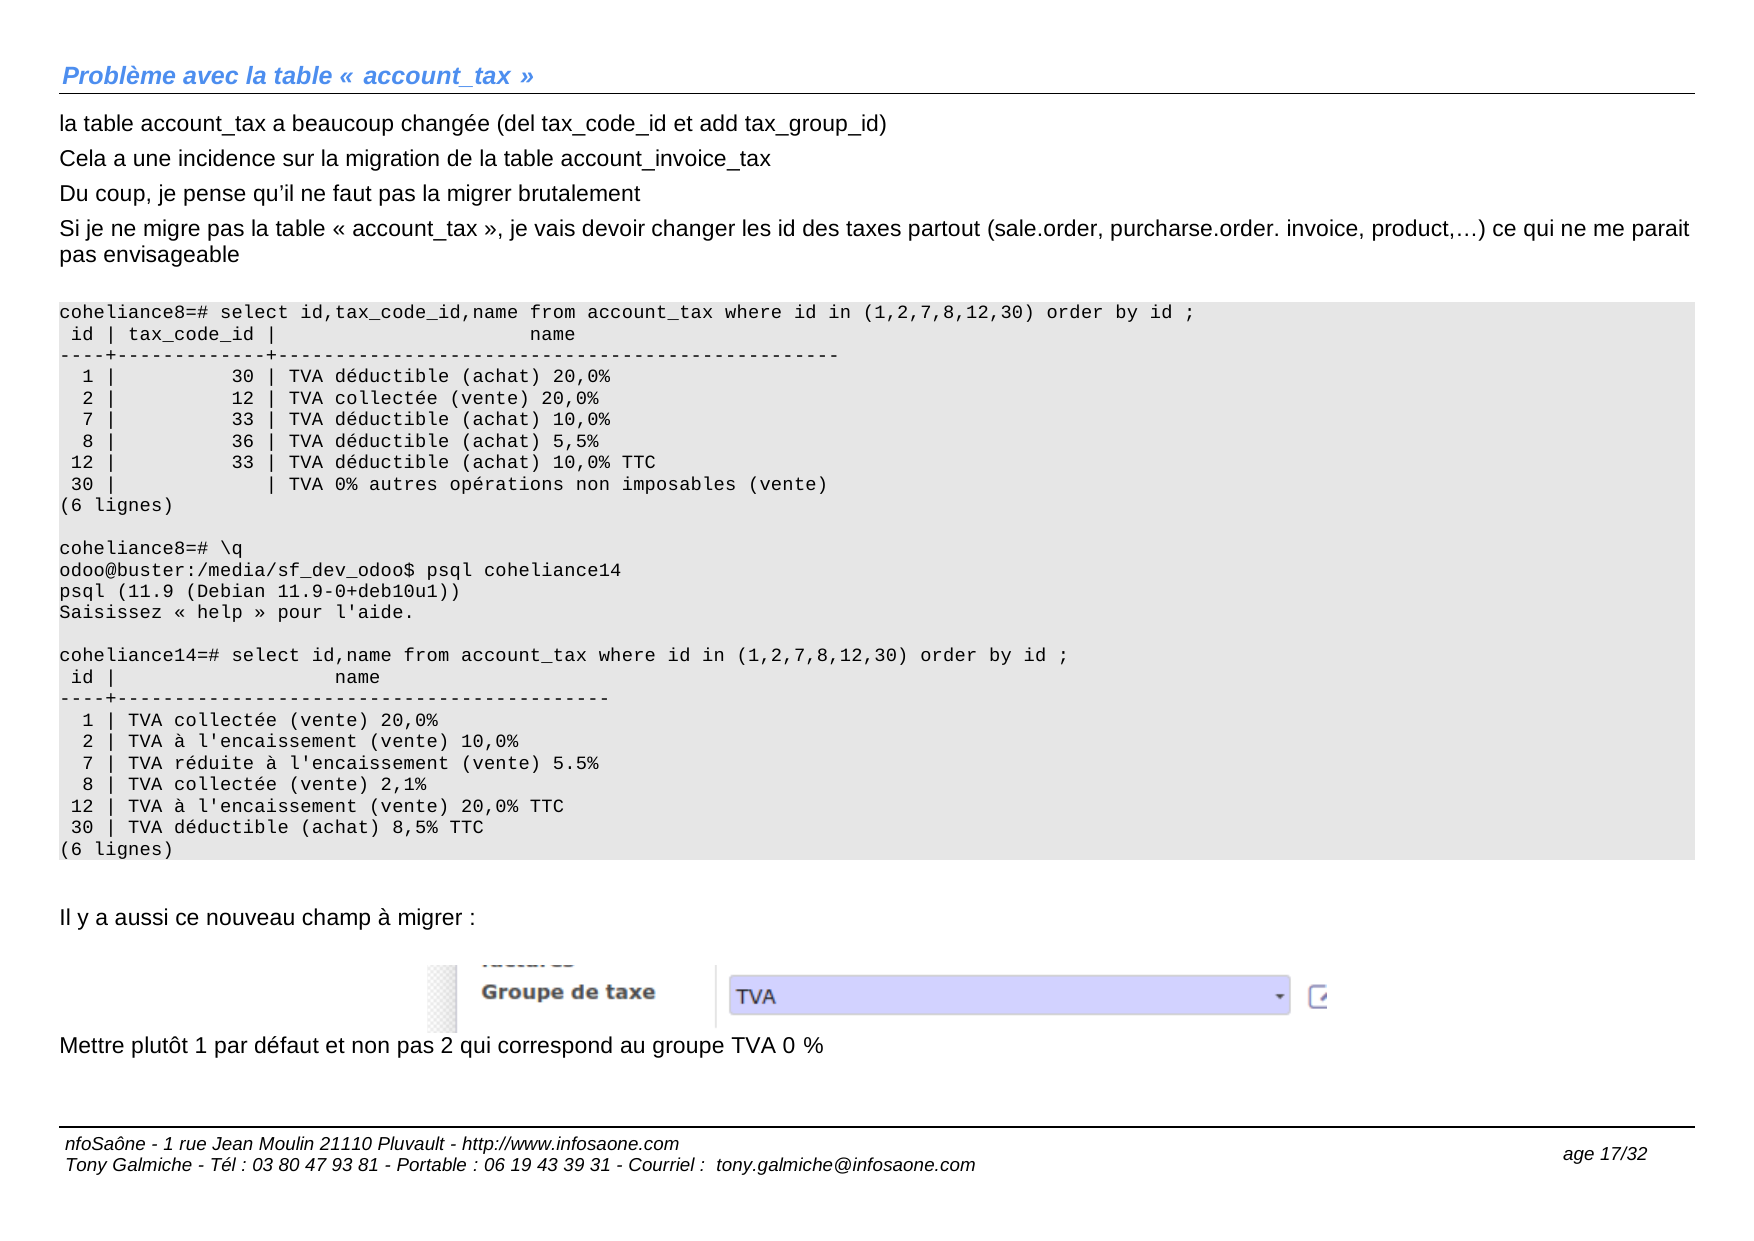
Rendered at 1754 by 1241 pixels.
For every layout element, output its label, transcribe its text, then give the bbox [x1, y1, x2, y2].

text (6 lignes) [59, 496, 1695, 517]
text psql (11.9 (Debian 11.9-0+deb10u1)) [59, 581, 1695, 603]
text 30 | TVA déductible (achat) 8,5% TTC [59, 817, 1695, 839]
text 2 | 12 | TVA collectée (vente) 20,0% [59, 388, 1695, 410]
text 1 | 30 | TVA déductible (achat) 20,0% [59, 367, 1695, 388]
text 12 | TVA à l'encaissement (vente) 20,0% TTC [59, 796, 1695, 817]
text Il y a aussi ce nouveau champ à migrer : [59, 904, 1695, 930]
text 1 | TVA collectée (vente) 20,0% [59, 710, 1695, 732]
text coheliance14=# select id,name from account_tax where id in (1,2,7,8,12,30) order by id ; [59, 646, 1695, 667]
text id | tax_code_id | name [59, 324, 1695, 345]
text odoo@buster:/media/sf_dev_odoo$ psql coheliance14 [59, 560, 1695, 581]
text Saisissez « help » pour l'aide. [59, 603, 1695, 624]
text la table account_tax a beaucoup changée (del tax_code_id et add tax_group_id) [59, 111, 1695, 137]
subtitle Problème avec la table « account_tax » [59, 59, 1695, 93]
text Cela a une incidence sur la migration de la table account_invoice_tax [59, 146, 1695, 172]
text ----+-------------+------------------------------------------------- [59, 345, 1695, 367]
text 8 | 36 | TVA déductible (achat) 5,5% [59, 431, 1695, 453]
text coheliance8=# select id,tax_code_id,name from account_tax where id in (1,2,7,8,12,30) order by id ; [59, 302, 1695, 324]
text 7 | TVA réduite à l'encaissement (vente) 5.5% [59, 753, 1695, 774]
text 7 | 33 | TVA déductible (achat) 10,0% [59, 410, 1695, 431]
text 2 | TVA à l'encaissement (vente) 10,0% [59, 732, 1695, 753]
text id | name [59, 667, 1695, 689]
text Du coup, je pense qu’il ne faut pas la migrer brutalement [59, 181, 1695, 207]
text coheliance8=# \q [59, 538, 1695, 560]
text 12 | 33 | TVA déductible (achat) 10,0% TTC [59, 453, 1695, 474]
text 30 | | TVA 0% autres opérations non imposables (vente) [59, 474, 1695, 496]
text (6 lignes) [59, 839, 1695, 860]
text ----+------------------------------------------- [59, 689, 1695, 710]
text Mettre plutôt 1 par défaut et non pas 2 qui correspond au groupe TVA 0 % [59, 974, 1695, 1058]
text Si je ne migre pas la table « account_tax », je vais devoir changer les id des taxes partout (sale.order, purcharse.order. invoice, product,…) ce qui ne me parait pas envisageable [59, 215, 1695, 267]
picture [427, 965, 1327, 1033]
text 8 | TVA collectée (vente) 2,1% [59, 774, 1695, 796]
